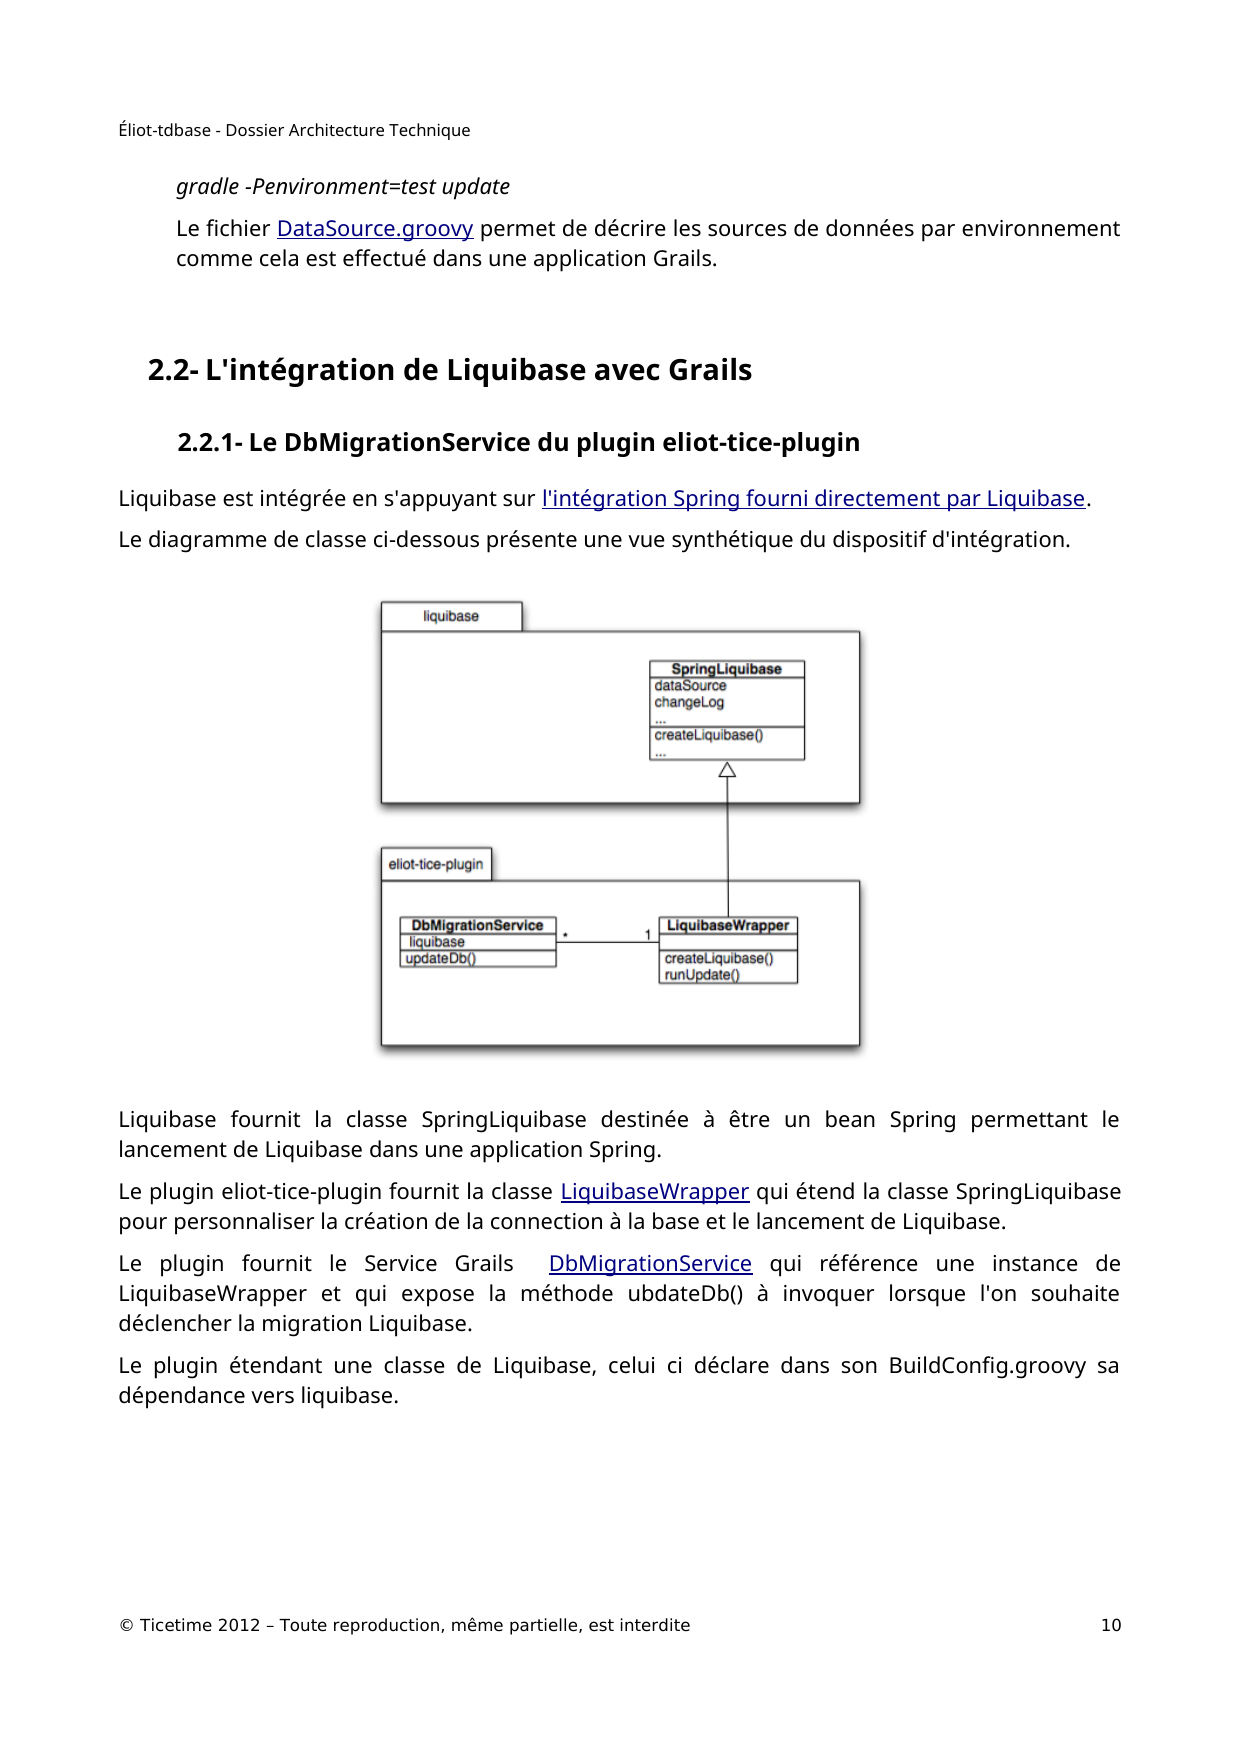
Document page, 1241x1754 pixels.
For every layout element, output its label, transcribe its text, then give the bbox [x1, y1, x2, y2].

picture [368, 596, 872, 1063]
text Le plugin eliot-tice-plugin fournit la classe LiquibaseWrapper qui étend la classe SpringLiquibase pour personnaliser la création de la connection à la base et le lancement de Liquibase. [118, 1176, 1122, 1236]
subtitle Le DbMigrationService du plugin eliot-tice-plugin [118, 425, 1122, 459]
text Le plugin étendant une classe de Liquibase, celui ci déclare dans son BuildConfig.groovy sa dépendance vers liquibase. [118, 1349, 1122, 1409]
text gradle -Penvironment=test update [176, 171, 1122, 201]
text Le plugin fournit le Service Grails DbMigrationService qui référence une instance de LiquibaseWrapper et qui expose la méthode ubdateDb() à invoquer lorsque l'on souhaite déclencher la migration Liquibase. [118, 1248, 1122, 1338]
text Liquibase fournit la classe SpringLiquibase destinée à être un bean Spring permettant le lancement de Liquibase dans une application Spring. [118, 1104, 1122, 1164]
text Liquibase est intégrée en s'appuyant sur l'intégration Spring fourni directement par Liquibase. [118, 482, 1122, 512]
text Le diagramme de classe ci-dessous présente une vue synthétique du dispositif d'intégration. [118, 524, 1122, 554]
subtitle L'intégration de Liquibase avec Grails [118, 349, 1122, 389]
text Le fichier DataSource.groovy permet de décrire les sources de données par environnement comme cela est effectué dans une application Grails. [176, 212, 1122, 272]
